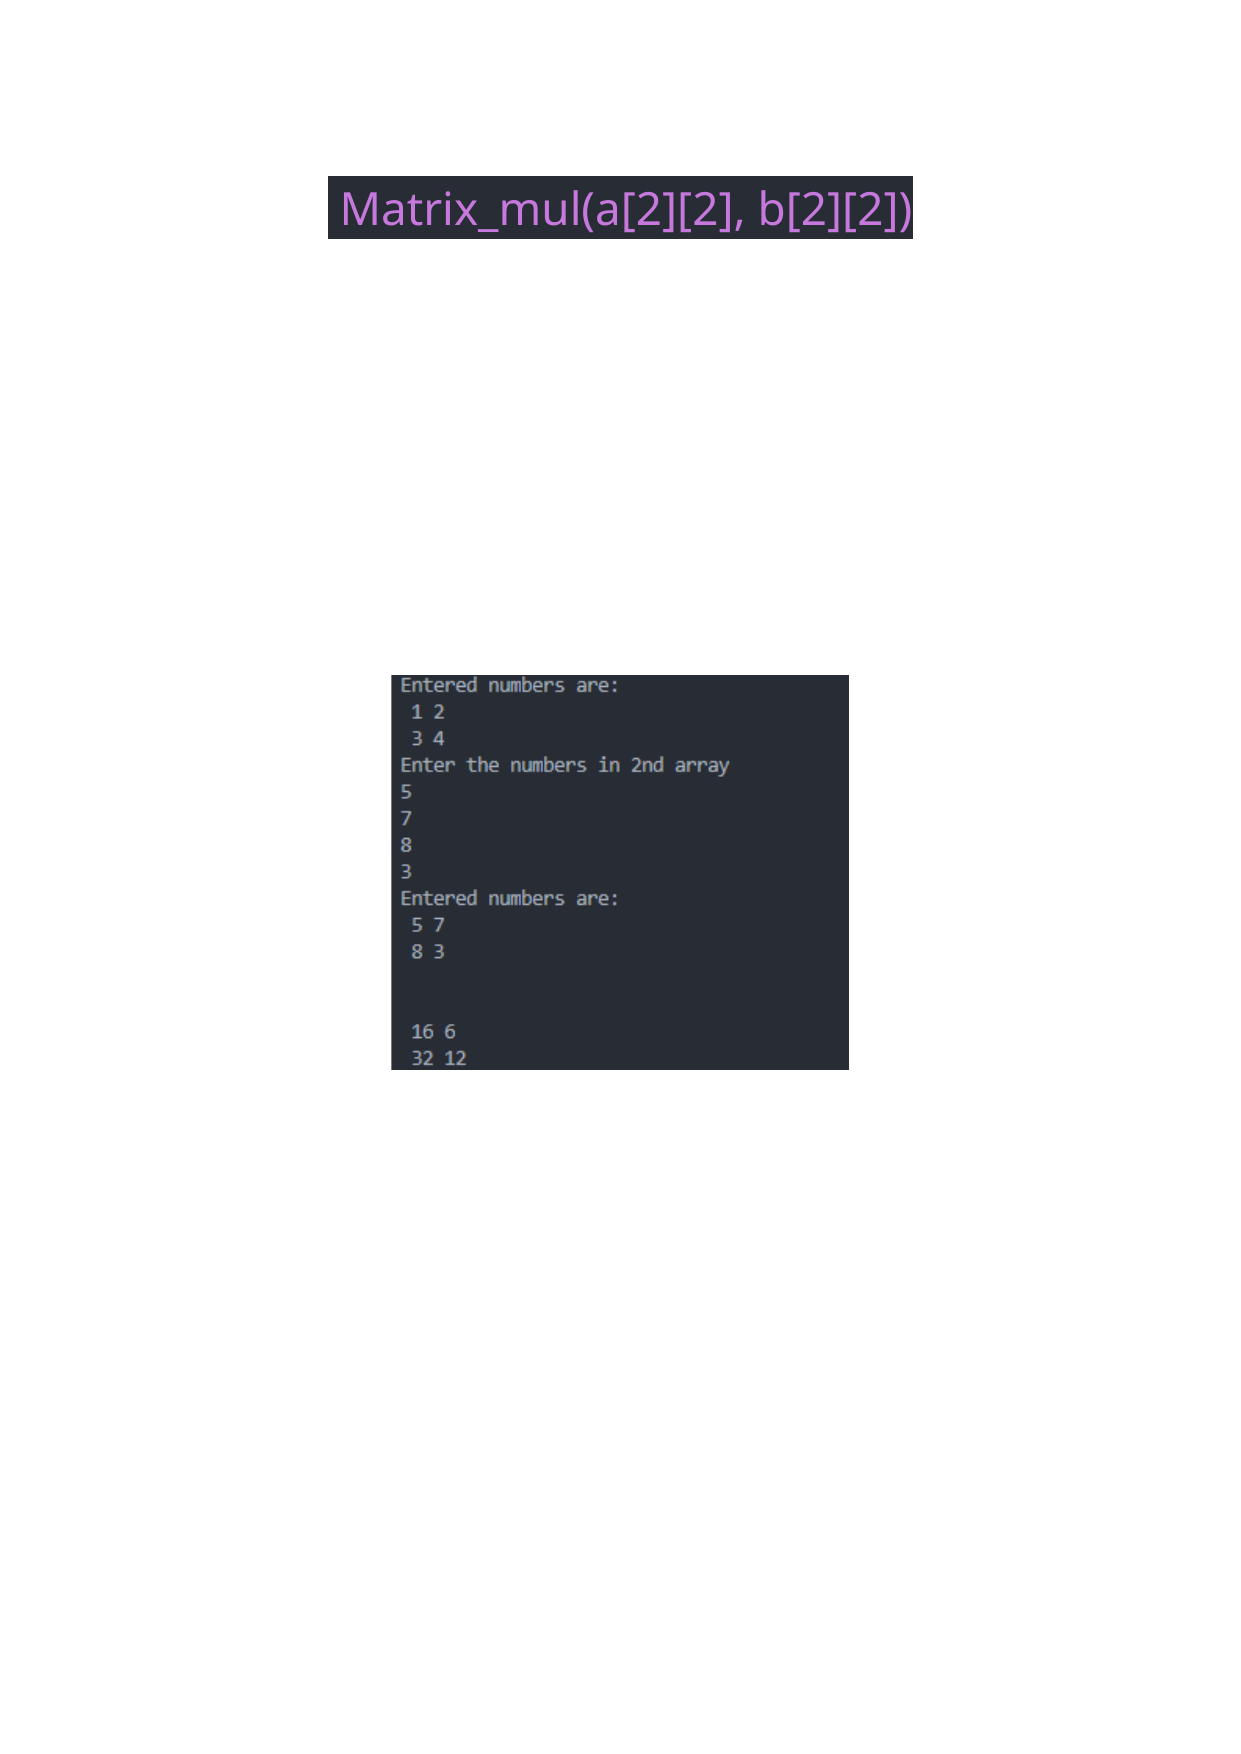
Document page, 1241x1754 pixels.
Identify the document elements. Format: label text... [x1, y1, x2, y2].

picture [391, 675, 849, 1070]
text Matrix_mul(a[2][2], b[2][2]) [118, 176, 1122, 239]
